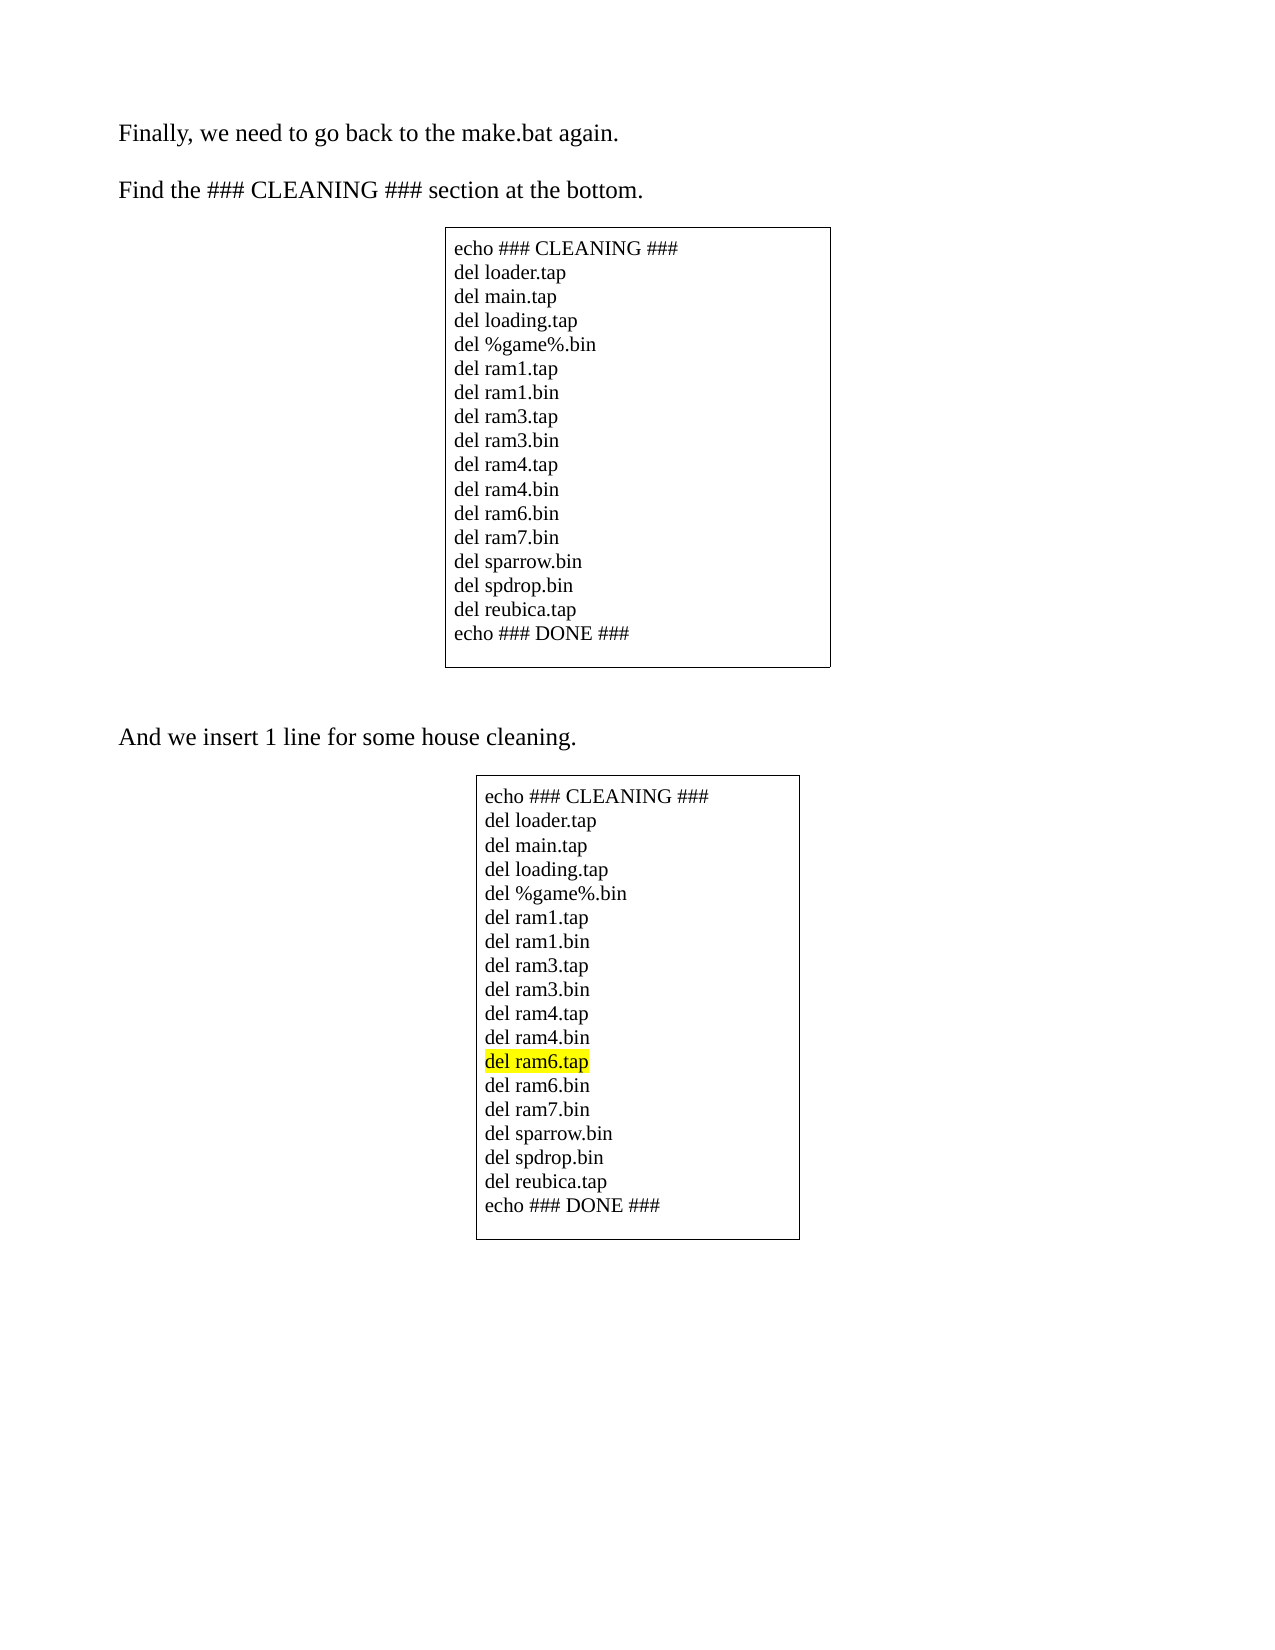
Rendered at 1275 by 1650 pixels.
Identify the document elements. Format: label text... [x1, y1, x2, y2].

text del loader.tap [454, 260, 821, 284]
text del spdrop.bin [484, 1145, 791, 1169]
text del ram3.bin [484, 977, 791, 1001]
text del ram1.tap [484, 905, 791, 929]
text del ram1.tap [454, 356, 821, 380]
text del %game%.bin [454, 332, 821, 356]
text del ram3.tap [454, 404, 821, 428]
text del loading.tap [454, 308, 821, 332]
text del ram4.tap [454, 452, 821, 476]
text echo ### DONE ### [454, 621, 821, 645]
text Finally, we need to go back to the make.bat again. [118, 118, 1157, 147]
text del ram4.tap [484, 1001, 791, 1025]
text del spdrop.bin [454, 573, 821, 597]
text del reubica.tap [454, 597, 821, 621]
text del ram7.bin [484, 1097, 791, 1121]
text echo ### DONE ### [484, 1193, 791, 1217]
text del ram7.bin [454, 524, 821, 549]
text echo ### CLEANING ### [484, 784, 791, 808]
text del %game%.bin [484, 881, 791, 905]
text And we insert 1 line for some house cleaning. [118, 722, 1157, 751]
text echo ### CLEANING ### [454, 236, 821, 260]
text del sparrow.bin [454, 549, 821, 573]
text del ram4.bin [454, 476, 821, 501]
text del ram4.bin [484, 1025, 791, 1049]
text del main.tap [484, 832, 791, 857]
text del main.tap [454, 284, 821, 308]
text del ram1.bin [454, 380, 821, 404]
text del sparrow.bin [484, 1121, 791, 1145]
text del ram6.bin [454, 501, 821, 524]
text del ram3.bin [454, 428, 821, 452]
text del ram1.bin [484, 929, 791, 953]
text del loading.tap [484, 857, 791, 881]
text del ram6.tap [484, 1049, 791, 1073]
text del loader.tap [484, 808, 791, 832]
text del reubica.tap [484, 1169, 791, 1193]
text del ram3.tap [484, 953, 791, 977]
text del ram6.bin [484, 1073, 791, 1097]
text Find the ### CLEANING ### section at the bottom. [118, 176, 1157, 204]
